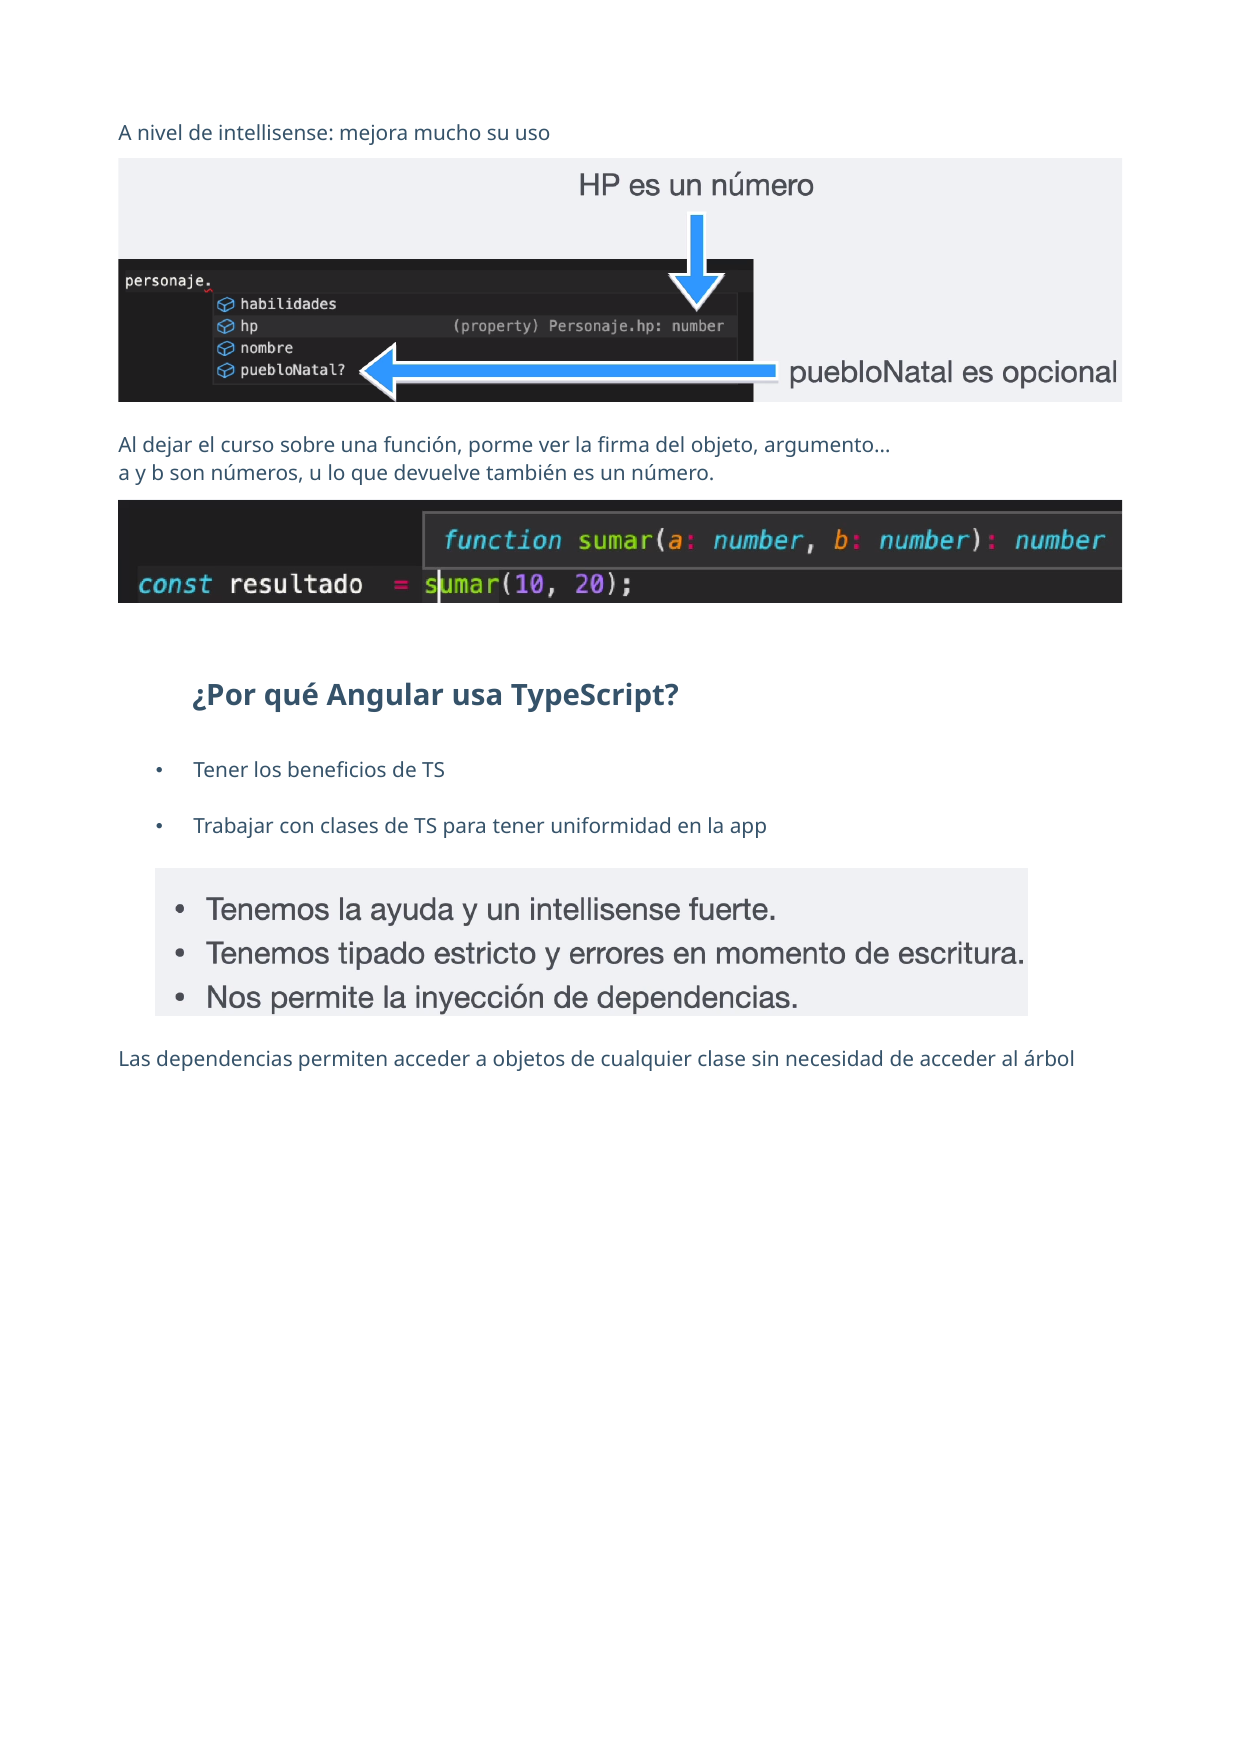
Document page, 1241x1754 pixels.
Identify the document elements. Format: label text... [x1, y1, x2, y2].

list Trabajar con clases de TS para tener uniformidad en la app [156, 812, 1122, 840]
picture [118, 158, 1123, 402]
picture [155, 868, 1028, 1016]
text Al dejar el curso sobre una función, porme ver la firma del objeto, argumento… [118, 430, 1122, 458]
text a y b son números, u lo que devuelve también es un número. [118, 458, 1122, 487]
text Las dependencias permiten acceder a objetos de cualquier clase sin necesidad de acceder al árbol [118, 1044, 1122, 1072]
list Tener los beneficios de TS [156, 755, 1122, 783]
picture [118, 499, 1123, 603]
text A nivel de intellisense: mejora mucho su uso [118, 118, 1122, 147]
subtitle ¿Por qué Angular usa TypeScript? [118, 674, 1122, 714]
